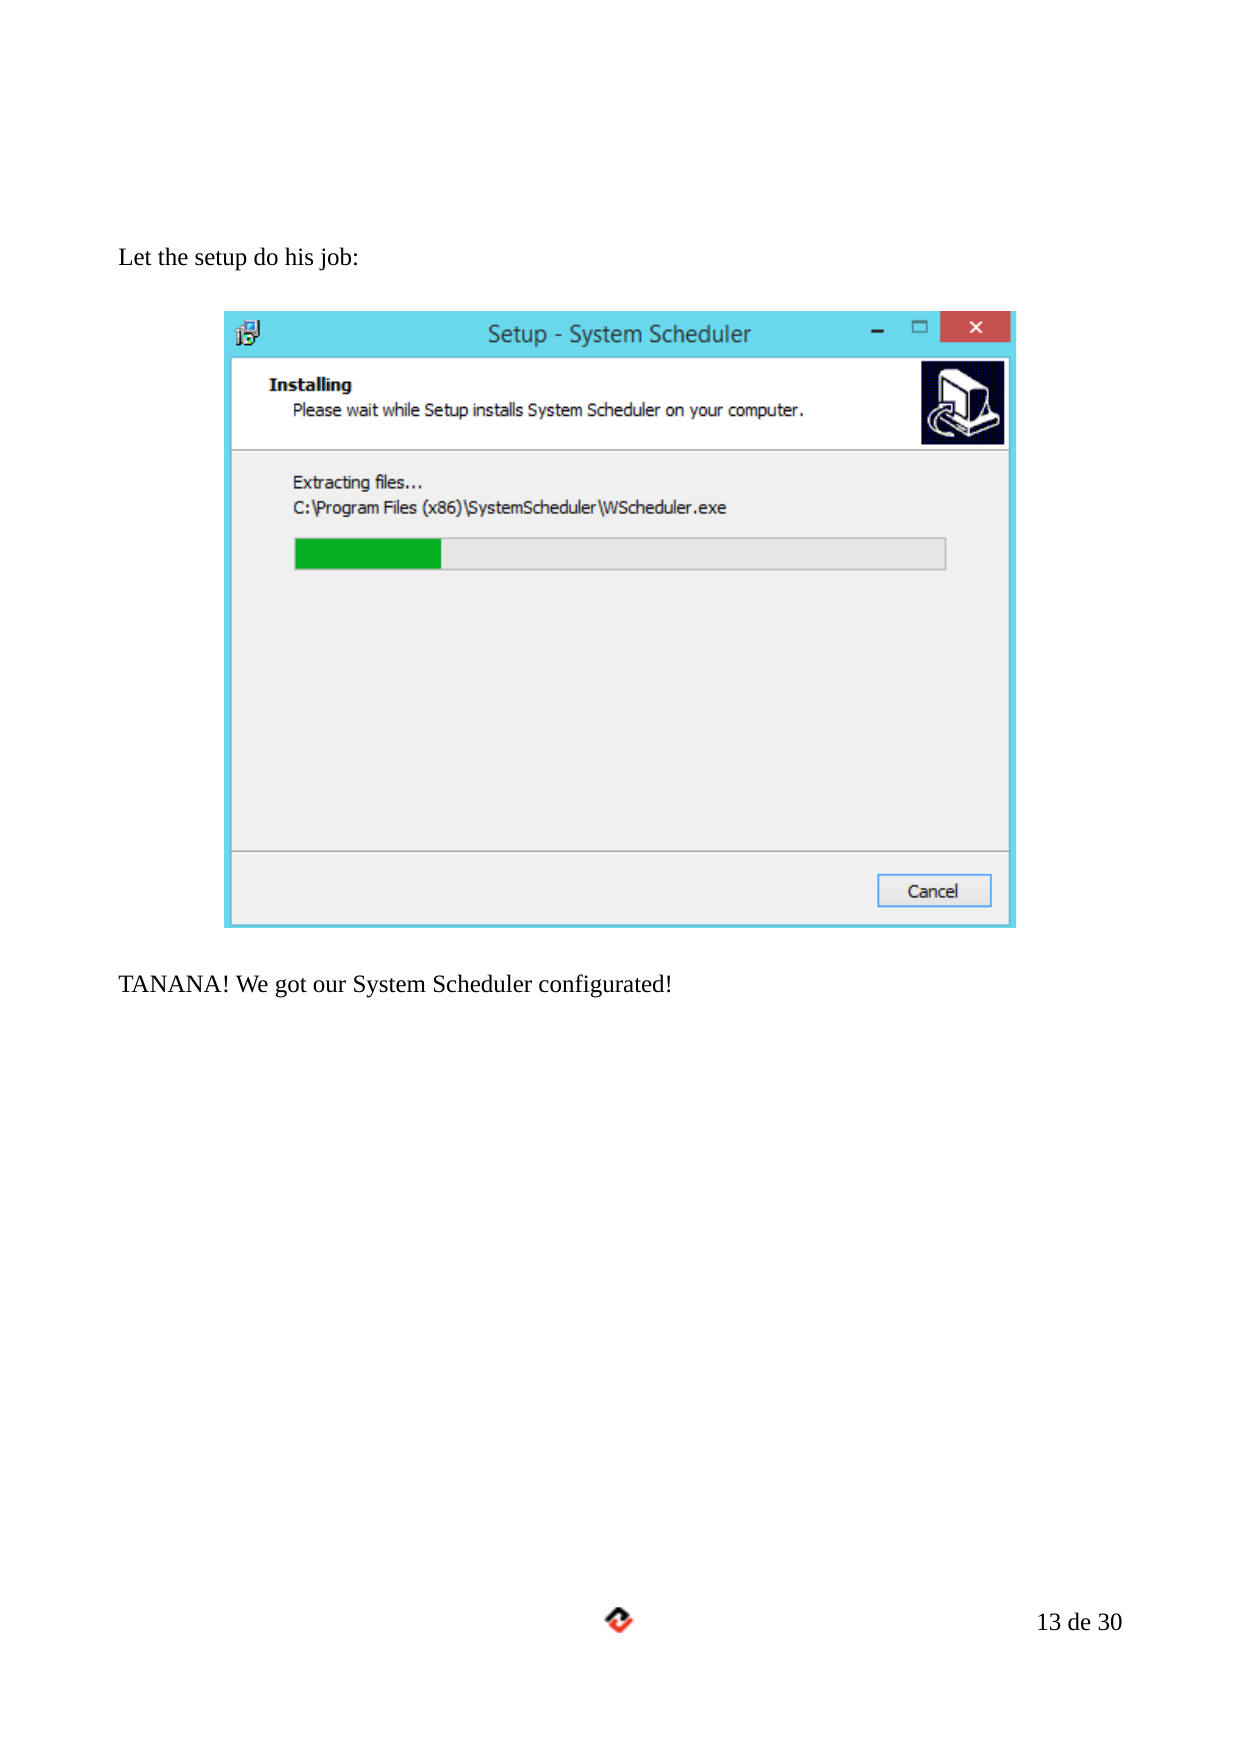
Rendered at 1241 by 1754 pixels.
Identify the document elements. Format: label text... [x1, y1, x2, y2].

text TANANA! We got our System Scheduler configurated! [118, 969, 1122, 1026]
text Let the setup do his job: [118, 242, 1122, 299]
